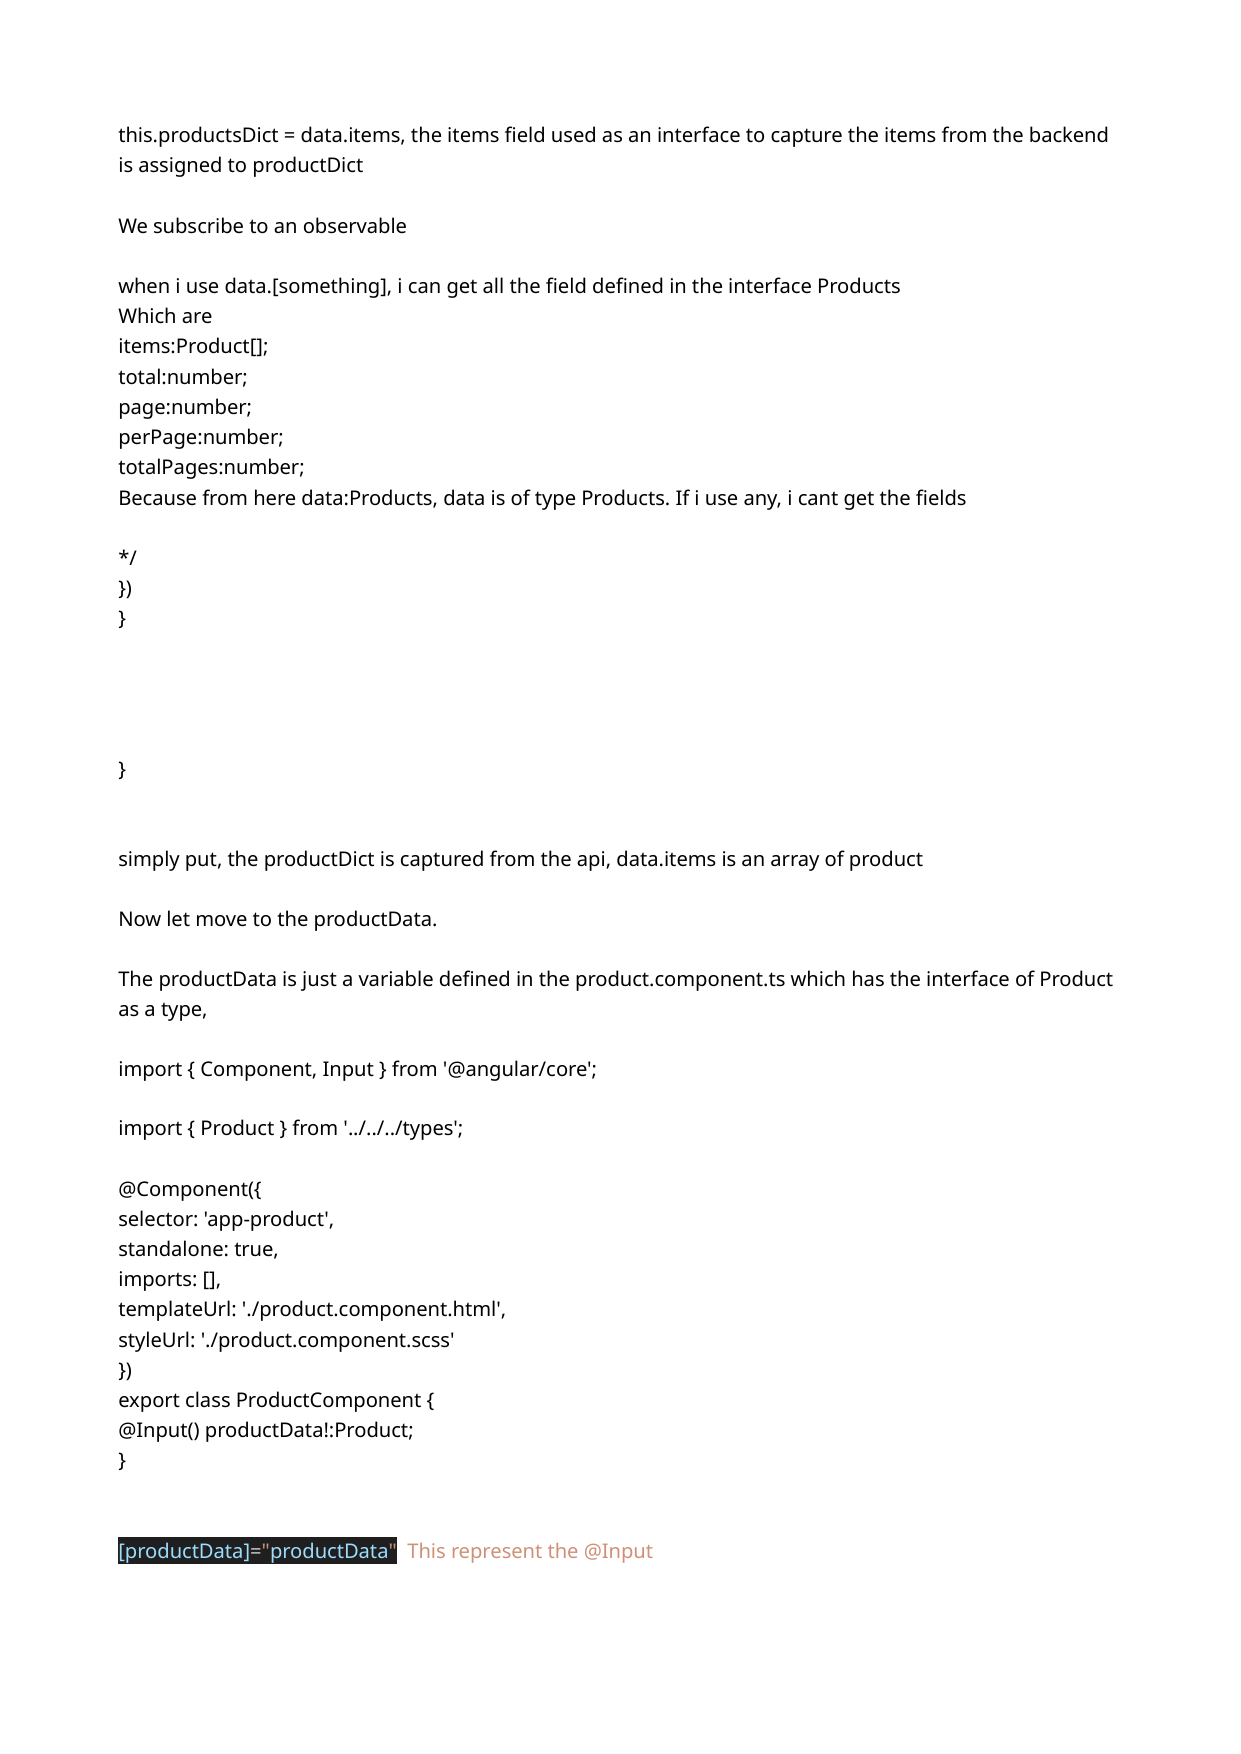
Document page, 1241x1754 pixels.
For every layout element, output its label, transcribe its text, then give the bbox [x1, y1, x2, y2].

text }) [118, 571, 1122, 601]
text imports: [], [118, 1262, 1122, 1293]
text import { Component, Input } from '@angular/core'; [118, 1052, 1122, 1082]
text items:Product[]; [118, 329, 1122, 360]
text @Component({ [118, 1172, 1122, 1202]
text Which are [118, 299, 1122, 329]
text } [118, 1444, 1122, 1474]
text page:number; [118, 390, 1122, 420]
text }) [118, 1353, 1122, 1383]
text @Input() productData!:Product; [118, 1413, 1122, 1444]
text this.productsDict = data.items, the items field used as an interface to capture the items from the backend is assigned to productDict [118, 118, 1122, 209]
text } [118, 601, 1122, 632]
text } [118, 752, 1122, 782]
text Because from here data:Products, data is of type Products. If i use any, i cant get the fields [118, 481, 1122, 511]
text totalPages:number; [118, 450, 1122, 481]
text [productData]="productData" This represent the @Input [118, 1534, 1122, 1564]
text export class ProductComponent { [118, 1383, 1122, 1413]
text import { Product } from '../../../types'; [118, 1111, 1122, 1142]
text selector: 'app-product', [118, 1202, 1122, 1232]
text perPage:number; [118, 420, 1122, 450]
text We subscribe to an observable [118, 209, 1122, 239]
text */ [118, 541, 1122, 571]
text Now let move to the productData. [118, 902, 1122, 932]
text total:number; [118, 360, 1122, 390]
text styleUrl: './product.component.scss' [118, 1323, 1122, 1353]
text The productData is just a variable defined in the product.component.ts which has the interface of Product as a type, [118, 962, 1122, 1022]
text standalone: true, [118, 1232, 1122, 1262]
text when i use data.[something], i can get all the field defined in the interface Products [118, 269, 1122, 299]
text templateUrl: './product.component.html', [118, 1293, 1122, 1323]
text simply put, the productDict is captured from the api, data.items is an array of product [118, 842, 1122, 873]
